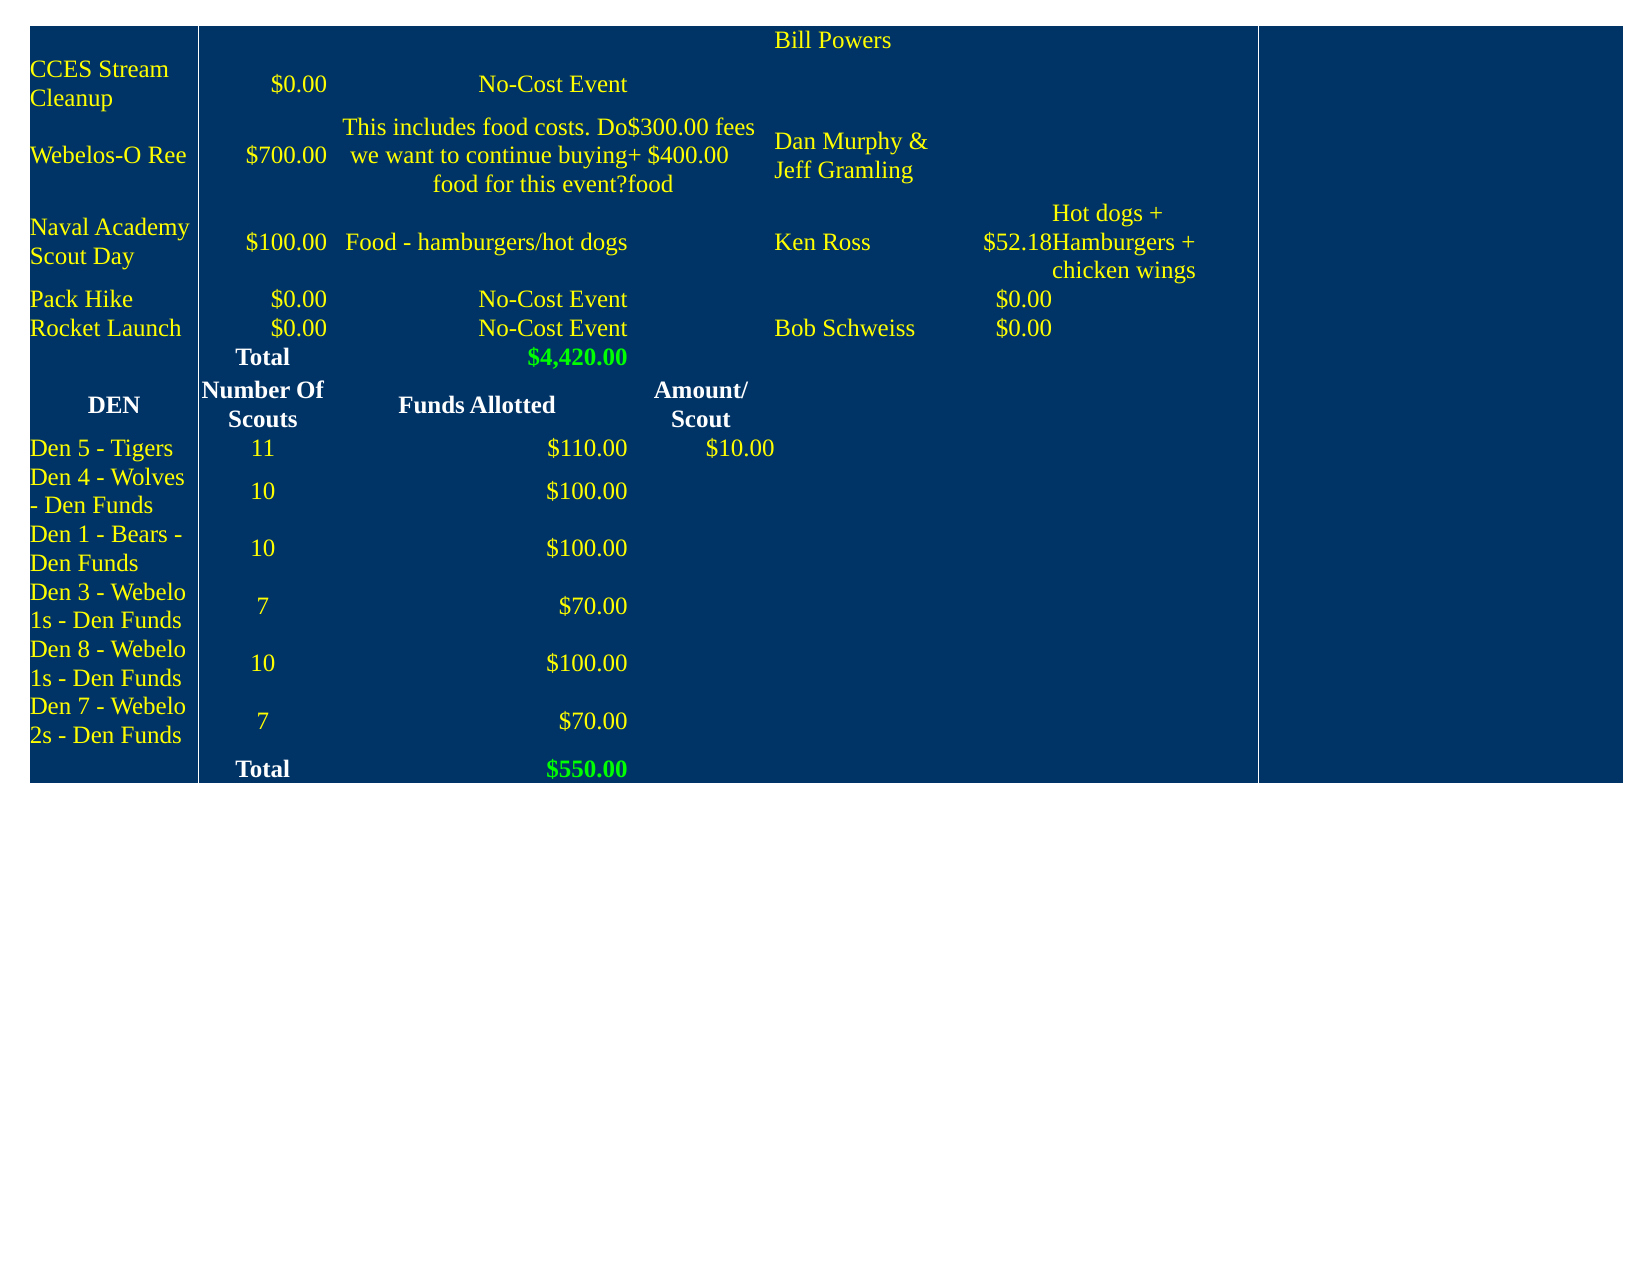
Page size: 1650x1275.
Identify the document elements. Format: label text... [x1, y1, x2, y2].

table_cell [1517, 375, 1623, 433]
table_cell Den 7 - Webelo 2s - Den Funds [30, 692, 198, 749]
table_cell [1259, 54, 1365, 112]
table_cell [1365, 577, 1517, 634]
table_cell Naval Academy Scout Day [30, 198, 198, 284]
table_cell [774, 519, 946, 577]
table_cell [1259, 112, 1365, 198]
table_cell [199, 749, 327, 754]
table_cell [946, 433, 1052, 462]
table_cell [1517, 54, 1623, 112]
table_cell [1052, 112, 1258, 198]
table_cell $10.00 [627, 433, 774, 462]
table_cell [1259, 577, 1365, 634]
table_cell [199, 26, 327, 54]
table_cell [1517, 577, 1623, 634]
table_cell [627, 754, 774, 783]
table_cell 10 [199, 634, 327, 692]
table_cell [30, 342, 198, 371]
table_cell [1365, 342, 1517, 371]
table_cell CCES Stream Cleanup [30, 54, 198, 112]
table_cell [1052, 433, 1258, 462]
table_cell [627, 371, 774, 375]
table_cell [1052, 754, 1258, 783]
table_cell [627, 342, 774, 371]
table_cell $0.00 [199, 284, 327, 313]
table_cell [1052, 375, 1258, 433]
table_cell [627, 577, 774, 634]
table_cell DEN [30, 375, 198, 433]
table_cell [1259, 198, 1365, 284]
table_cell $0.00 [946, 284, 1052, 313]
table_cell [1259, 26, 1365, 54]
table_cell 7 [199, 577, 327, 634]
table_cell [1517, 198, 1623, 284]
table_cell [1365, 754, 1517, 783]
table_cell [1259, 433, 1365, 462]
table_cell [627, 749, 774, 754]
table_cell [1052, 342, 1258, 371]
table_cell [1052, 749, 1258, 754]
table_cell [1365, 371, 1517, 375]
table_cell $110.00 [327, 433, 627, 462]
table_cell [327, 26, 627, 54]
table_cell [1052, 692, 1258, 749]
table_cell [627, 284, 774, 313]
table_cell [627, 198, 774, 284]
table_cell [1365, 692, 1517, 749]
table_cell [30, 754, 198, 783]
table_cell [1259, 375, 1365, 433]
table_cell 10 [199, 462, 327, 519]
table_cell No-Cost Event [327, 313, 627, 342]
table_cell [1365, 462, 1517, 519]
table_cell Pack Hike [30, 284, 198, 313]
table_cell [627, 313, 774, 342]
table_cell [1517, 462, 1623, 519]
table_cell [1365, 198, 1517, 284]
table_cell [1052, 462, 1258, 519]
table_cell $0.00 [199, 313, 327, 342]
table_cell [627, 634, 774, 692]
table_cell Total [199, 342, 327, 371]
table_cell [1517, 284, 1623, 313]
table_cell [627, 462, 774, 519]
table_cell $100.00 [327, 634, 627, 692]
table_cell [774, 462, 946, 519]
table_cell [946, 26, 1052, 54]
table_cell [1052, 371, 1258, 375]
table_cell [1365, 433, 1517, 462]
table_cell No-Cost Event [327, 284, 627, 313]
table_cell [1365, 26, 1517, 54]
table_cell [1517, 692, 1623, 749]
table_cell $700.00 [199, 112, 327, 198]
table_cell Rocket Launch [30, 313, 198, 342]
table_cell [1259, 692, 1365, 749]
table_cell [946, 54, 1052, 112]
table_cell [1052, 313, 1258, 342]
table_cell [1517, 749, 1623, 754]
table_cell Den 4 - Wolves - Den Funds [30, 462, 198, 519]
table_cell Den 3 - Webelo 1s - Den Funds [30, 577, 198, 634]
table_cell [1259, 371, 1365, 375]
table_cell Bob Schweiss [774, 313, 946, 342]
table_cell [1365, 54, 1517, 112]
table_cell $100.00 [199, 198, 327, 284]
table_cell [199, 371, 327, 375]
table_cell [627, 519, 774, 577]
table_cell [1365, 749, 1517, 754]
table_cell [627, 692, 774, 749]
table_cell [1365, 375, 1517, 433]
table_cell $100.00 [327, 519, 627, 577]
table_cell [1365, 634, 1517, 692]
table_cell [946, 112, 1052, 198]
table_cell [774, 371, 946, 375]
table_cell $70.00 [327, 577, 627, 634]
table_cell [774, 749, 946, 754]
table_cell Funds Allotted [327, 375, 627, 433]
table_cell $4,420.00 [327, 342, 627, 371]
table_cell [30, 749, 198, 754]
table_cell [1365, 313, 1517, 342]
table_cell [774, 54, 946, 112]
table_cell $550.00 [327, 754, 627, 783]
table_cell [946, 692, 1052, 749]
table_cell [1517, 26, 1623, 54]
table_cell [774, 433, 946, 462]
table_cell [1259, 342, 1365, 371]
table_cell [946, 749, 1052, 754]
table_cell Den 1 - Bears - Den Funds [30, 519, 198, 577]
table_cell [1259, 462, 1365, 519]
table_cell [1517, 519, 1623, 577]
table_cell [327, 371, 627, 375]
table_cell $300.00 fees + $400.00 food [627, 112, 774, 198]
table_cell [1365, 519, 1517, 577]
table_cell This includes food costs. Do we want to continue buying food for this event? [327, 112, 627, 198]
table_cell [1052, 54, 1258, 112]
table_cell [1259, 749, 1365, 754]
table_cell [946, 634, 1052, 692]
table_cell [1259, 634, 1365, 692]
table_cell Amount/Scout [627, 375, 774, 433]
table_cell [1259, 284, 1365, 313]
table_cell [1517, 342, 1623, 371]
table_cell Number Of Scouts [199, 375, 327, 433]
table_cell [946, 371, 1052, 375]
table_cell [946, 342, 1052, 371]
table_cell [946, 754, 1052, 783]
table_cell Total [199, 754, 327, 783]
table_cell [946, 375, 1052, 433]
table_cell Food - hamburgers/hot dogs [327, 198, 627, 284]
table_cell 11 [199, 433, 327, 462]
table_cell [946, 519, 1052, 577]
table_cell [1517, 112, 1623, 198]
table_cell [774, 284, 946, 313]
table_cell [1052, 577, 1258, 634]
table_cell 10 [199, 519, 327, 577]
table_cell [627, 26, 774, 54]
table_cell [774, 754, 946, 783]
table_cell [1365, 284, 1517, 313]
table_cell $100.00 [327, 462, 627, 519]
table_cell [1259, 754, 1365, 783]
table_cell Webelos-O Ree [30, 112, 198, 198]
table_cell Hot dogs + Hamburgers + chicken wings [1052, 198, 1258, 284]
table_cell Bill Powers [774, 26, 946, 54]
table_cell [30, 26, 198, 54]
table_cell Den 5 - Tigers [30, 433, 198, 462]
table_cell $52.18 [946, 198, 1052, 284]
table_cell Ken Ross [774, 198, 946, 284]
table_cell [1517, 313, 1623, 342]
table_cell [1052, 519, 1258, 577]
table_cell [30, 371, 198, 375]
table_cell [946, 462, 1052, 519]
table_cell [946, 577, 1052, 634]
table_cell [774, 375, 946, 433]
table_cell [1259, 519, 1365, 577]
table_cell Den 8 - Webelo 1s - Den Funds [30, 634, 198, 692]
table_cell [774, 577, 946, 634]
table_cell [774, 692, 946, 749]
table_cell [1517, 433, 1623, 462]
table_cell [1365, 112, 1517, 198]
table_cell [774, 342, 946, 371]
table_cell Dan Murphy & Jeff Gramling [774, 112, 946, 198]
table_cell [774, 634, 946, 692]
table_cell [1052, 26, 1258, 54]
table_cell $0.00 [199, 54, 327, 112]
table_cell [1052, 634, 1258, 692]
table_cell [1052, 284, 1258, 313]
table_cell [1517, 634, 1623, 692]
table_cell [327, 749, 627, 754]
table_cell [1259, 313, 1365, 342]
table_cell [1517, 754, 1623, 783]
table_cell No-Cost Event [327, 54, 627, 112]
table_cell [627, 54, 774, 112]
table_cell 7 [199, 692, 327, 749]
table_cell $0.00 [946, 313, 1052, 342]
table_cell [1517, 371, 1623, 375]
table_cell $70.00 [327, 692, 627, 749]
